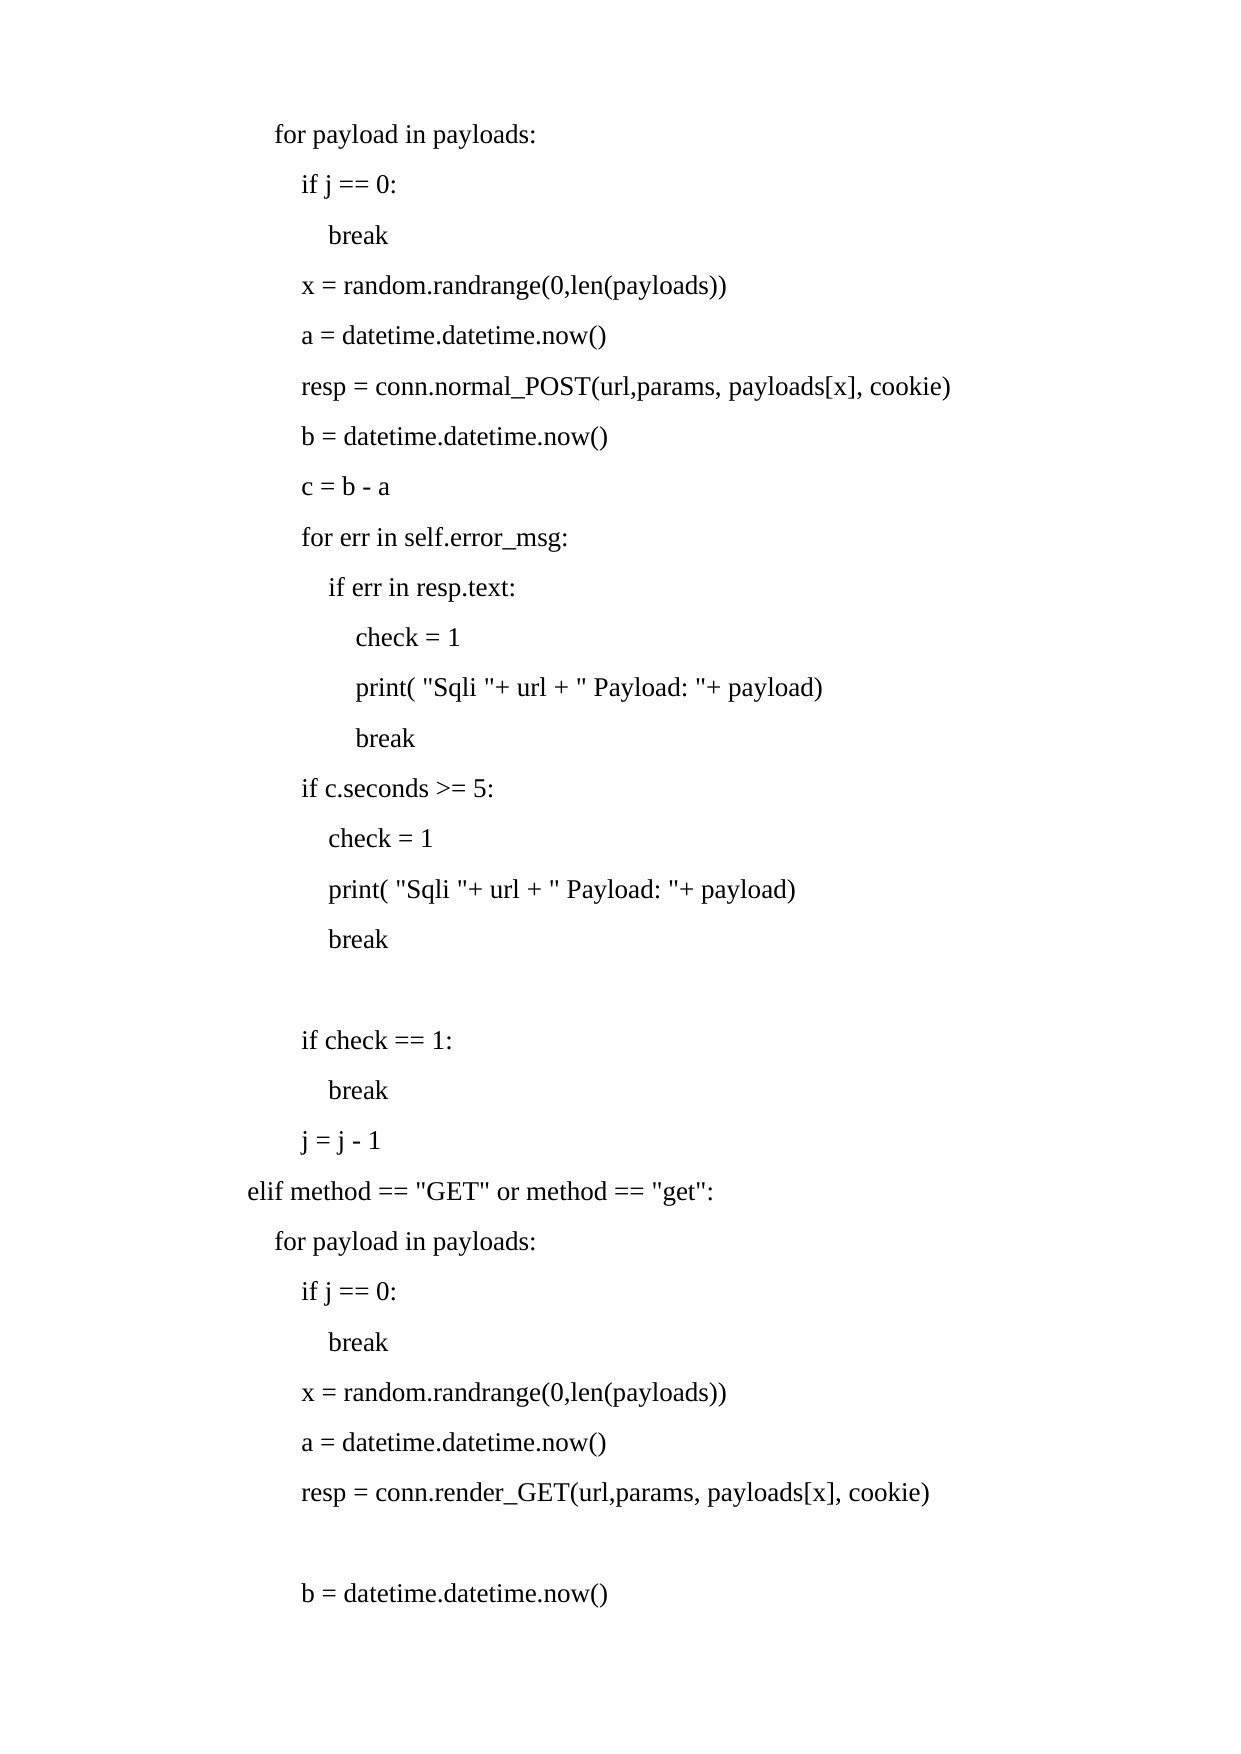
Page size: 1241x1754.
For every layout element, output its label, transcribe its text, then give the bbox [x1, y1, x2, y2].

text if err in resp.text: [118, 571, 1122, 602]
text break [118, 1326, 1122, 1357]
text break [118, 923, 1122, 954]
text if c.seconds >= 5: [118, 772, 1122, 803]
text break [118, 219, 1122, 250]
text c = b - a [118, 470, 1122, 501]
text if check == 1: [118, 1024, 1122, 1055]
text resp = conn.normal_POST(url,params, payloads[x], cookie) [118, 370, 1122, 401]
text if j == 0: [118, 1275, 1122, 1306]
text print( "Sqli "+ url + " Payload: "+ payload) [118, 672, 1122, 703]
text break [118, 722, 1122, 753]
text break [118, 1074, 1122, 1105]
text print( "Sqli "+ url + " Payload: "+ payload) [118, 873, 1122, 904]
text b = datetime.datetime.now() [118, 1577, 1122, 1608]
text resp = conn.render_GET(url,params, payloads[x], cookie) [118, 1477, 1122, 1508]
text check = 1 [118, 822, 1122, 854]
text if j == 0: [118, 168, 1122, 199]
text check = 1 [118, 621, 1122, 652]
text a = datetime.datetime.now() [118, 1426, 1122, 1457]
text j = j - 1 [118, 1124, 1122, 1156]
text for err in self.error_msg: [118, 521, 1122, 552]
text a = datetime.datetime.now() [118, 319, 1122, 351]
text for payload in payloads: [118, 1225, 1122, 1256]
text elif method == "GET" or method == "get": [118, 1175, 1122, 1206]
text for payload in payloads: [118, 118, 1122, 149]
text x = random.randrange(0,len(payloads)) [118, 269, 1122, 300]
text x = random.randrange(0,len(payloads)) [118, 1376, 1122, 1407]
text b = datetime.datetime.now() [118, 420, 1122, 451]
